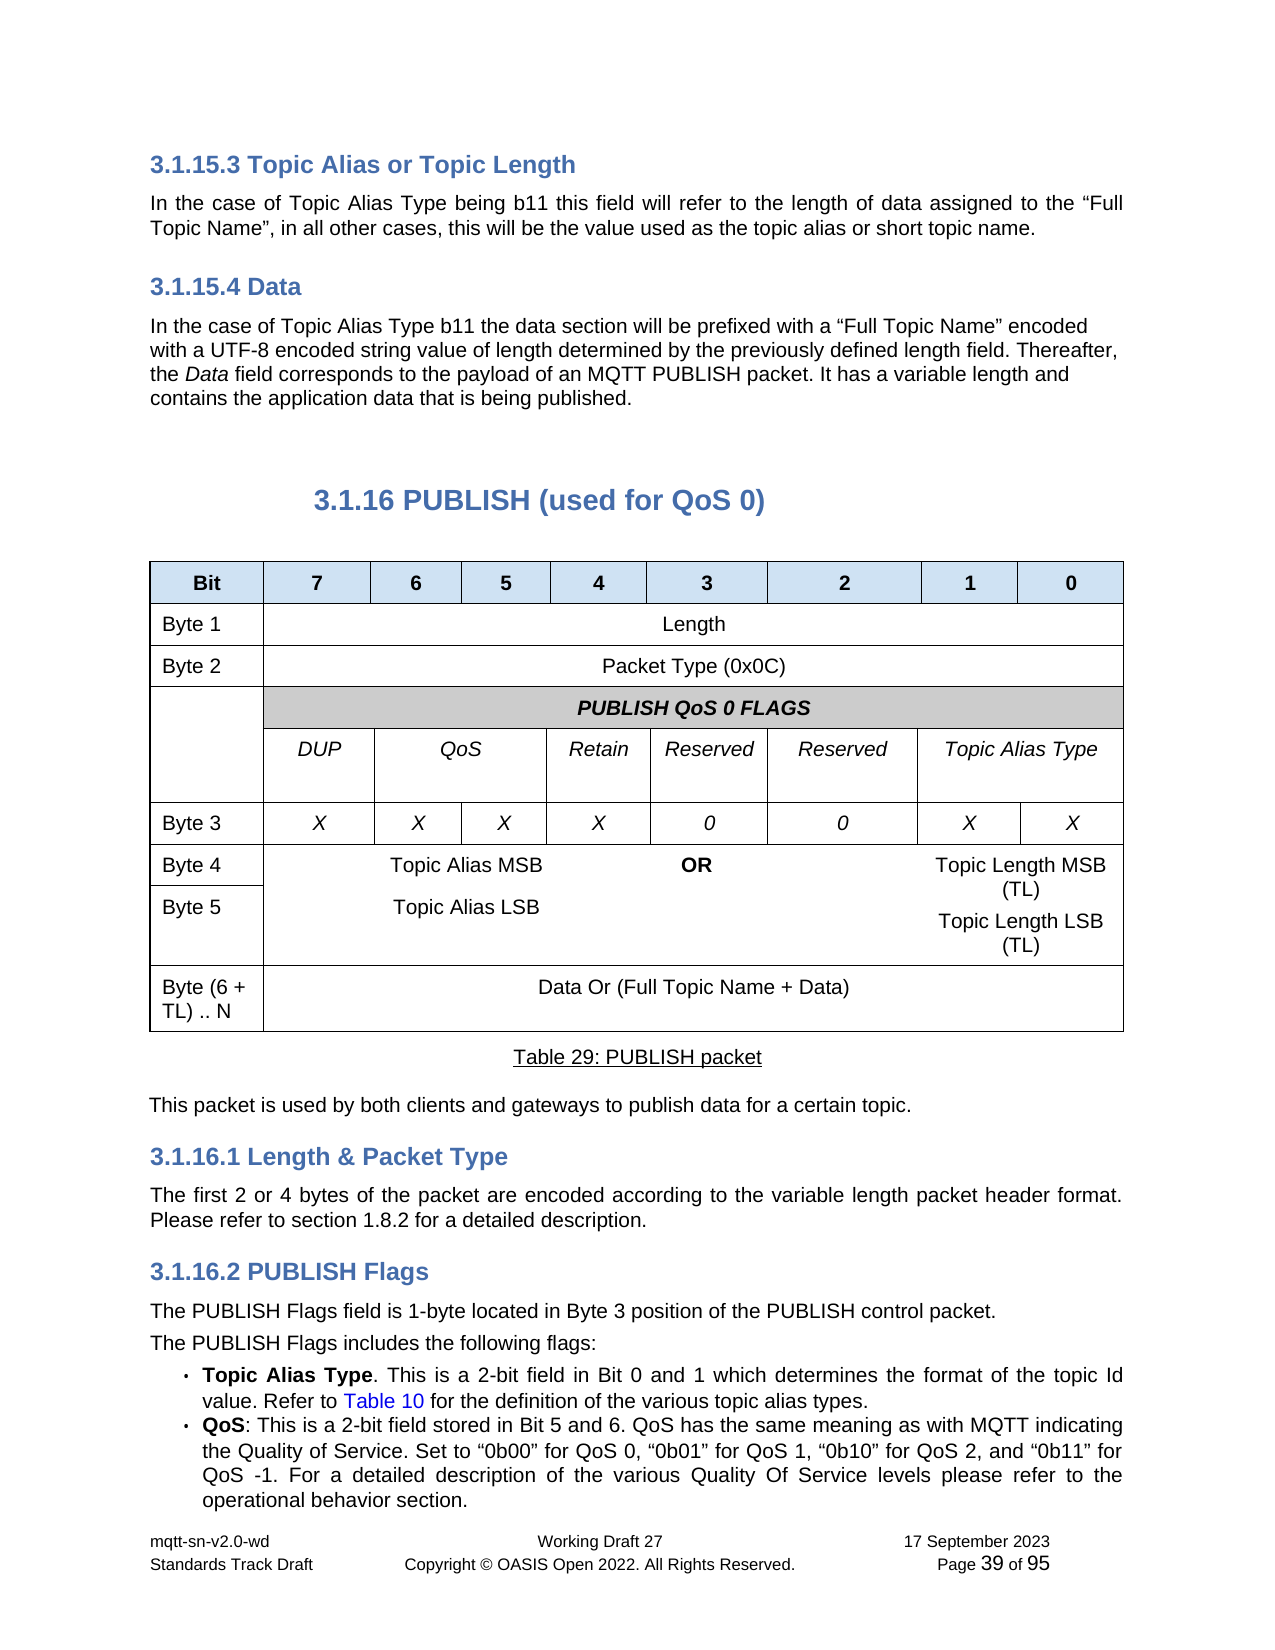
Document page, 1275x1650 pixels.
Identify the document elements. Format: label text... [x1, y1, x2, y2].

text This packet is used by both clients and gateways to publish data for a certain topic. [148, 1093, 1124, 1117]
table_cell X [918, 803, 1020, 843]
table_cell 0 [651, 803, 767, 843]
table_header 4 [551, 562, 646, 603]
table_cell X [547, 803, 650, 843]
text In the case of Topic Alias Type being b11 this field will refer to the length of data assigned to the “Full Topic Name”, in all other cases, this will be the value used as the topic alias or short topic name. [150, 191, 1124, 240]
table_cell Byte 2 [151, 646, 263, 686]
text The first 2 or 4 bytes of the packet are encoded according to the variable length packet header format. Please refer to section 1.8.2 for a detailed description. [150, 1183, 1124, 1232]
table_header 3 [647, 562, 767, 603]
table_header 6 [371, 562, 461, 603]
text The PUBLISH Flags field is 1-byte located in Byte 3 position of the PUBLISH control packet. [150, 1298, 1124, 1322]
table_cell DUP [264, 729, 374, 802]
table_header 0 [1018, 562, 1123, 603]
subtitle 3.1.15.4 Data [150, 272, 1124, 301]
table_header 1 [922, 562, 1017, 603]
table_cell Byte 5 [151, 886, 263, 965]
table_cell Byte (6 + TL) .. N [151, 966, 263, 1031]
table_cell Reserved [651, 729, 767, 802]
table_cell QoS [375, 729, 546, 802]
text The PUBLISH Flags includes the following flags: [150, 1331, 1124, 1355]
table_cell Retain [547, 729, 650, 802]
text Table 29: PUBLISH packet [150, 1044, 1125, 1068]
table_cell PUBLISH QoS 0 FLAGS [264, 687, 1123, 728]
table_cell Topic Alias MSB [264, 845, 669, 885]
table_cell Byte 1 [151, 604, 263, 644]
subtitle 3.1.16 PUBLISH (used for QoS 0) [313, 483, 1125, 516]
subtitle 3.1.15.3 Topic Alias or Topic Length [150, 150, 1124, 179]
table_cell X [375, 803, 461, 843]
table_cell Reserved [768, 729, 917, 802]
table_cell OR [669, 845, 917, 965]
table_cell Data Or (Full Topic Name + Data) [264, 966, 1123, 1031]
table_cell Byte 3 [151, 803, 263, 843]
subtitle 3.1.16.2 PUBLISH Flags [150, 1257, 1124, 1286]
table_cell Topic Alias LSB [264, 885, 669, 965]
table_header Bit [151, 562, 263, 603]
table_header 5 [462, 562, 550, 603]
table_header 7 [264, 562, 370, 603]
table_cell Topic Length MSB (TL) Topic Length LSB (TL) [917, 845, 1123, 965]
table_cell X [462, 803, 546, 843]
table_cell Byte 4 [151, 845, 263, 885]
table_cell [151, 687, 263, 802]
table_cell Topic Alias Type [918, 729, 1123, 802]
table_cell X [1021, 803, 1123, 843]
text In the case of Topic Alias Type b11 the data section will be prefixed with a “Full Topic Name” encoded with a UTF-8 encoded string value of length determined by the previously defined length field. Thereafter, the Data field corresponds to the payload of an MQTT PUBLISH packet. It has a variable length and contains the application data that is being published. [150, 313, 1125, 409]
table_header 2 [768, 562, 921, 603]
table_cell X [264, 803, 374, 843]
table_cell Packet Type (0x0C) [264, 646, 1123, 686]
table_cell Length [264, 604, 1123, 644]
list Topic Alias Type. This is a 2-bit field in Bit 0 and 1 which determines the format of the topic Id value. Refer to Table 10 for the definition of the various topic alias types. [181, 1363, 1124, 1412]
list QoS: This is a 2-bit field stored in Bit 5 and 6. QoS has the same meaning as with MQTT indicating the Quality of Service. Set to “0b00” for QoS 0, “0b01” for QoS 1, “0b10” for QoS 2, and “0b11” for QoS -1. For a detailed description of the various Quality Of Service levels please refer to the operational behavior section. [181, 1413, 1124, 1512]
subtitle 3.1.16.1 Length & Packet Type [150, 1142, 1124, 1171]
table_cell 0 [768, 803, 917, 843]
